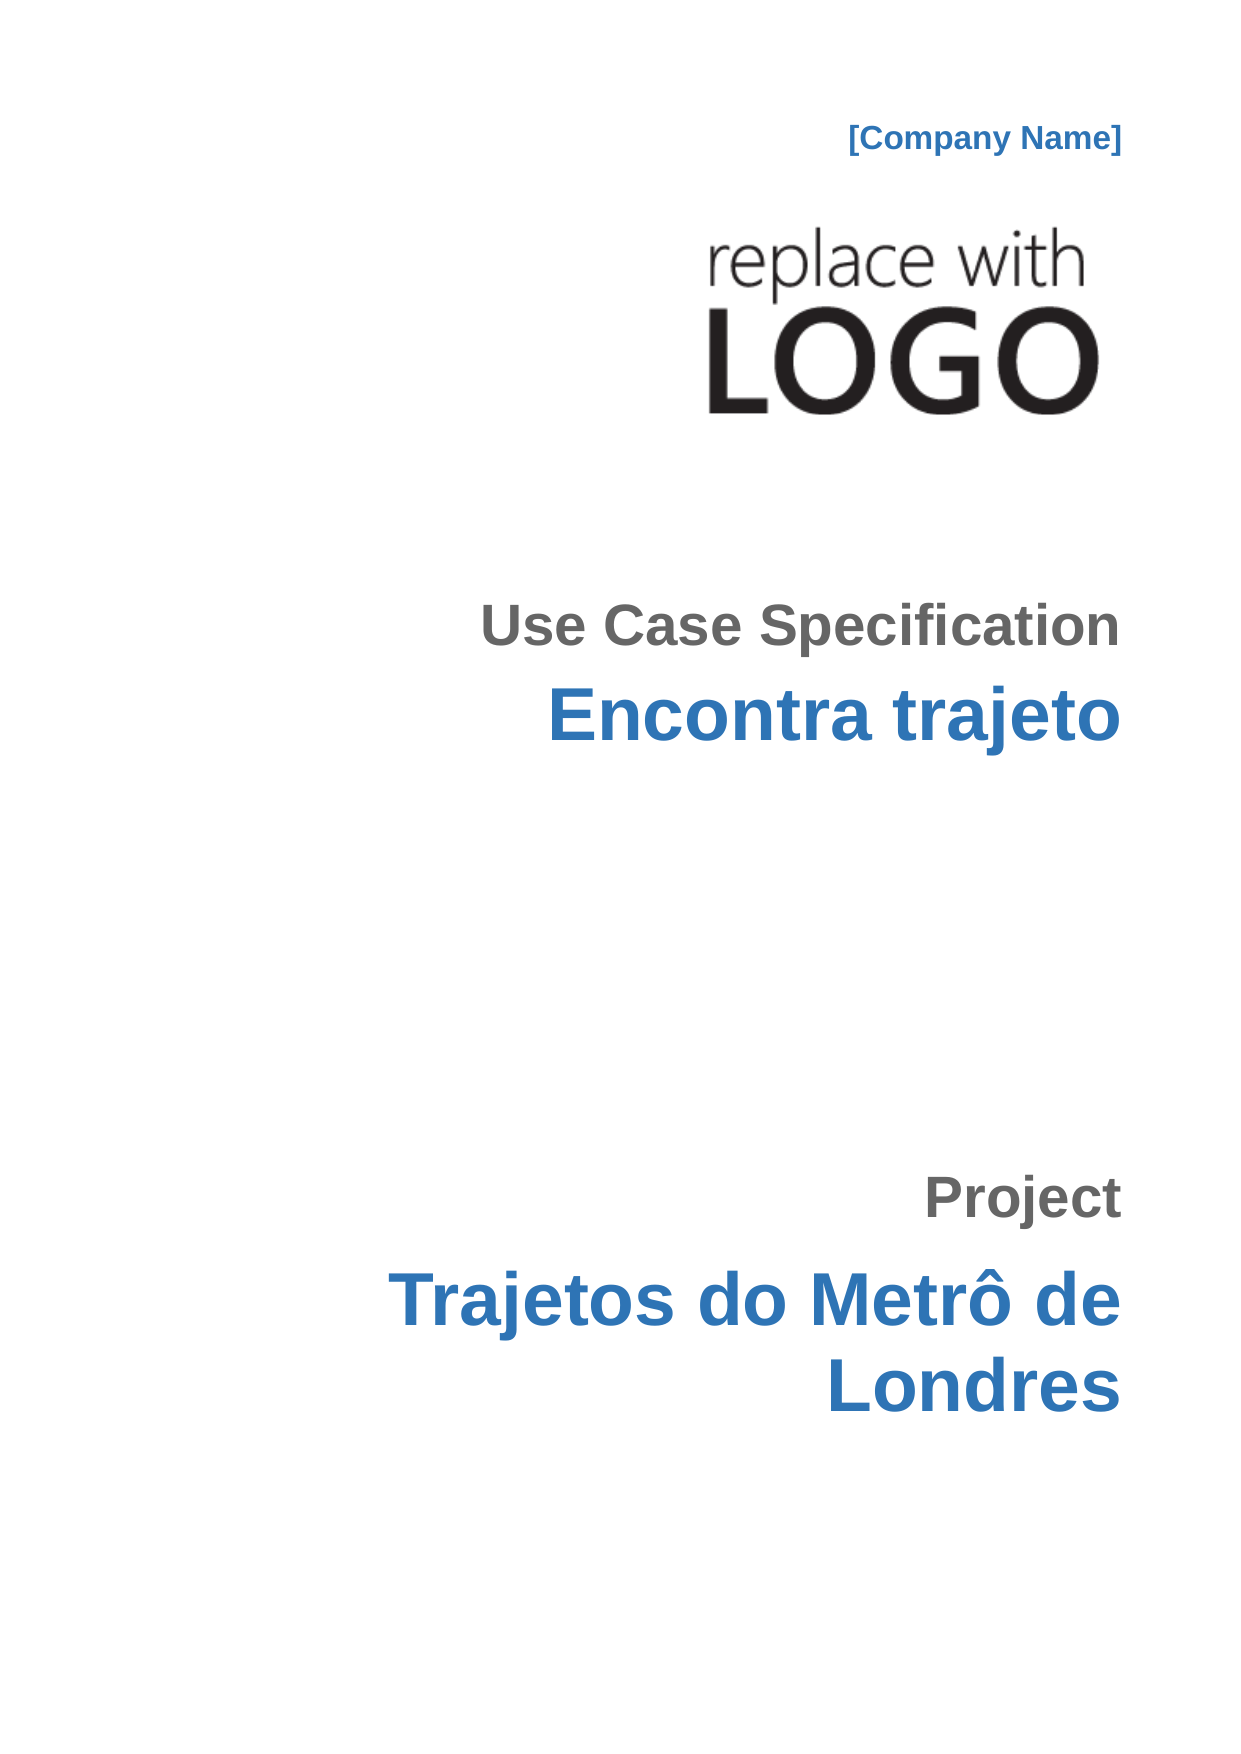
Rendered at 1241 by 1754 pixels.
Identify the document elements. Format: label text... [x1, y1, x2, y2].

title Project [118, 1163, 1122, 1230]
title Trajetos do Metrô de Londres [118, 1255, 1122, 1427]
text [Company Name] [118, 118, 1122, 157]
text Encontra trajeto [118, 670, 1122, 757]
picture [687, 206, 1123, 445]
title Use Case Specification [118, 591, 1122, 658]
